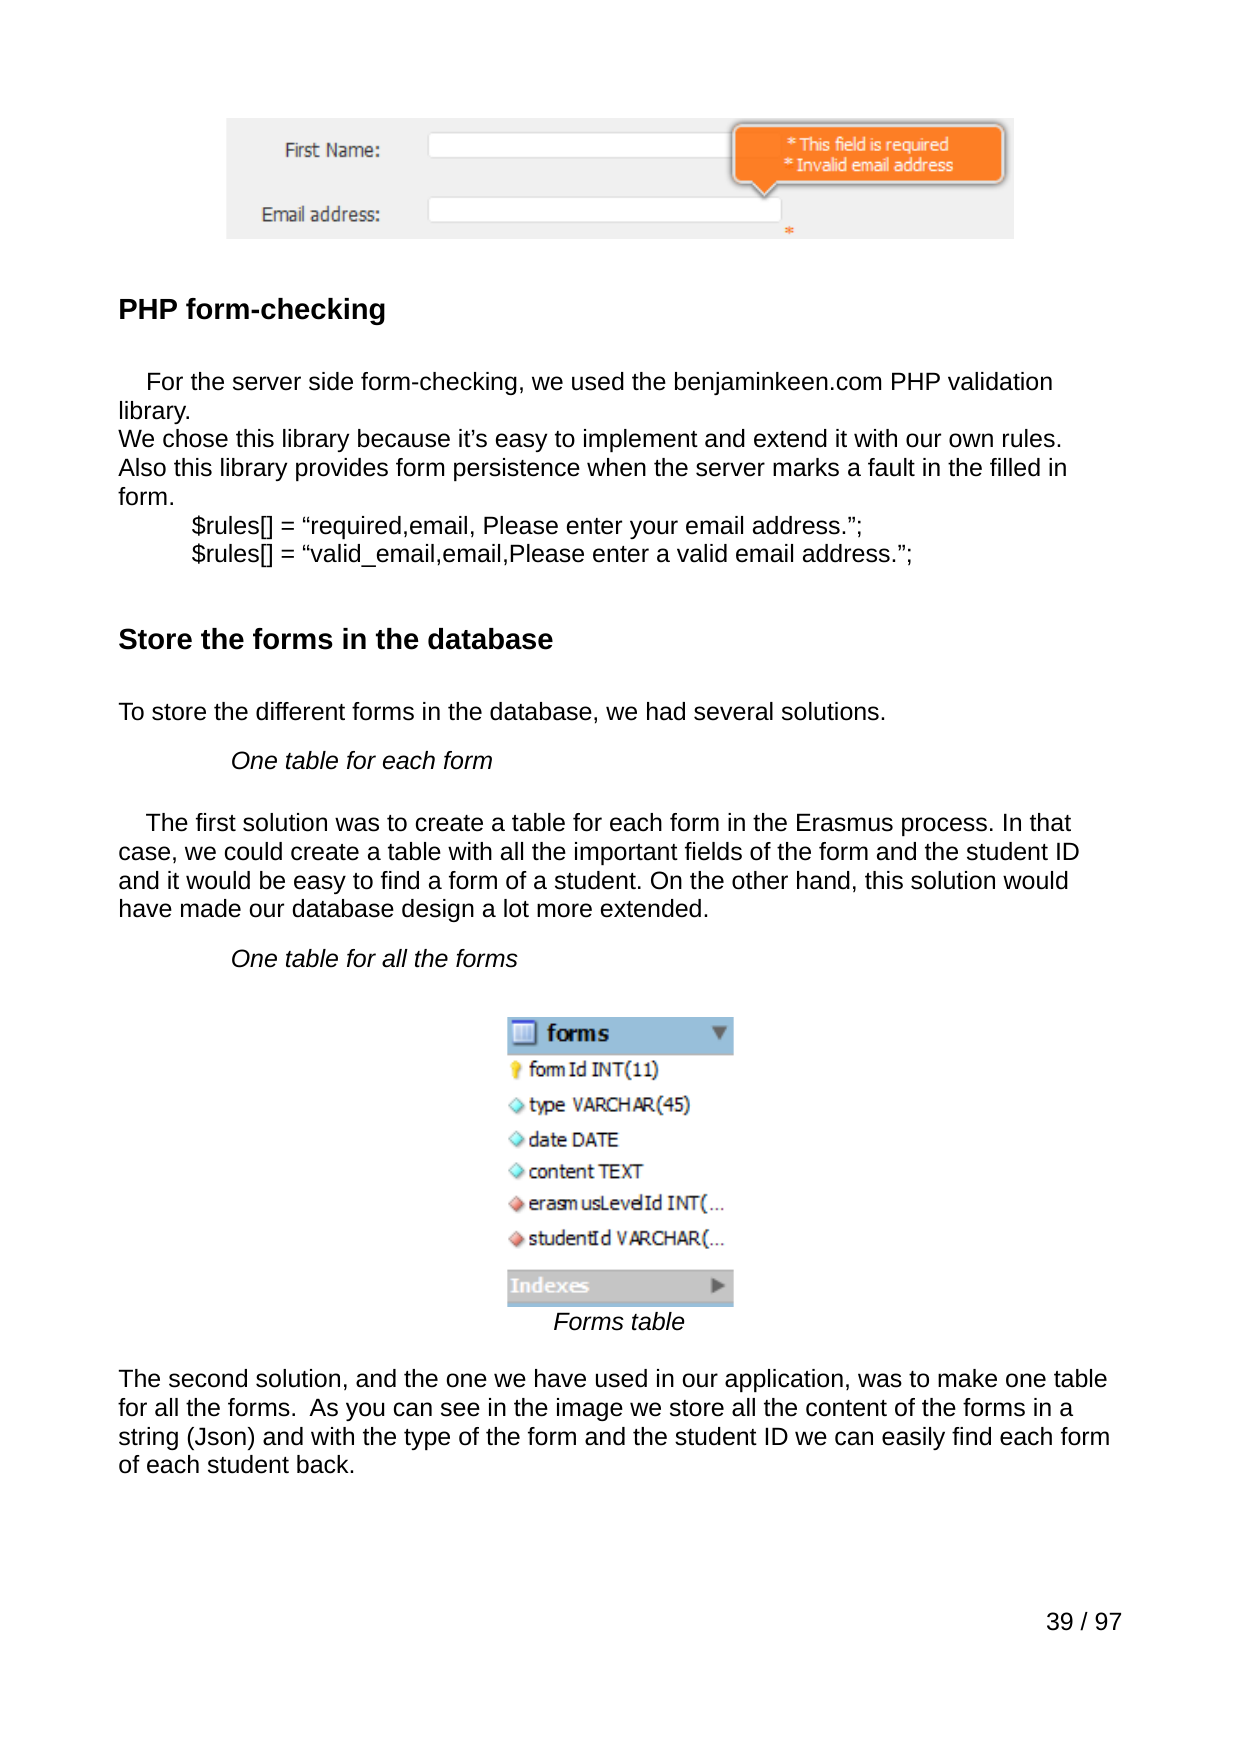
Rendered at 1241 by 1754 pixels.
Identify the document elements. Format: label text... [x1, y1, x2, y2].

subtitle PHP form-checking [118, 292, 1122, 326]
picture [507, 1017, 734, 1307]
list One table for all the forms [156, 944, 1122, 973]
picture [226, 118, 1014, 239]
text Forms table [507, 1307, 733, 1336]
text For the server side form-checking, we used the benjaminkeen.com PHP validation library. We chose this library because it’s easy to implement and extend it with our own rules. Also this library provides form persistence when the server marks a fault in the filled in form. [118, 338, 1122, 511]
subtitle Store the forms in the database [118, 622, 1122, 656]
text To store the different forms in the database, we had several solutions. [118, 668, 1122, 726]
text The first solution was to create a table for each form in the Erasmus process. In that case, we could create a table with all the important fields of the form and the student ID and it would be easy to find a form of a student. On the other hand, this solution would have made our database design a lot more extended. [118, 779, 1122, 923]
text $rules[] = “required,email, Please enter your email address.”; $rules[] = “valid_email,email,Please enter a valid email address.”; [192, 511, 1122, 597]
list One table for each form [156, 746, 1122, 775]
text The second solution, and the one we have used in our application, was to make one table for all the forms. As you can see in the image we store all the content of the forms in a string (Json) and with the type of the form and the student ID we can easily find each form of each student back. [118, 1336, 1122, 1479]
